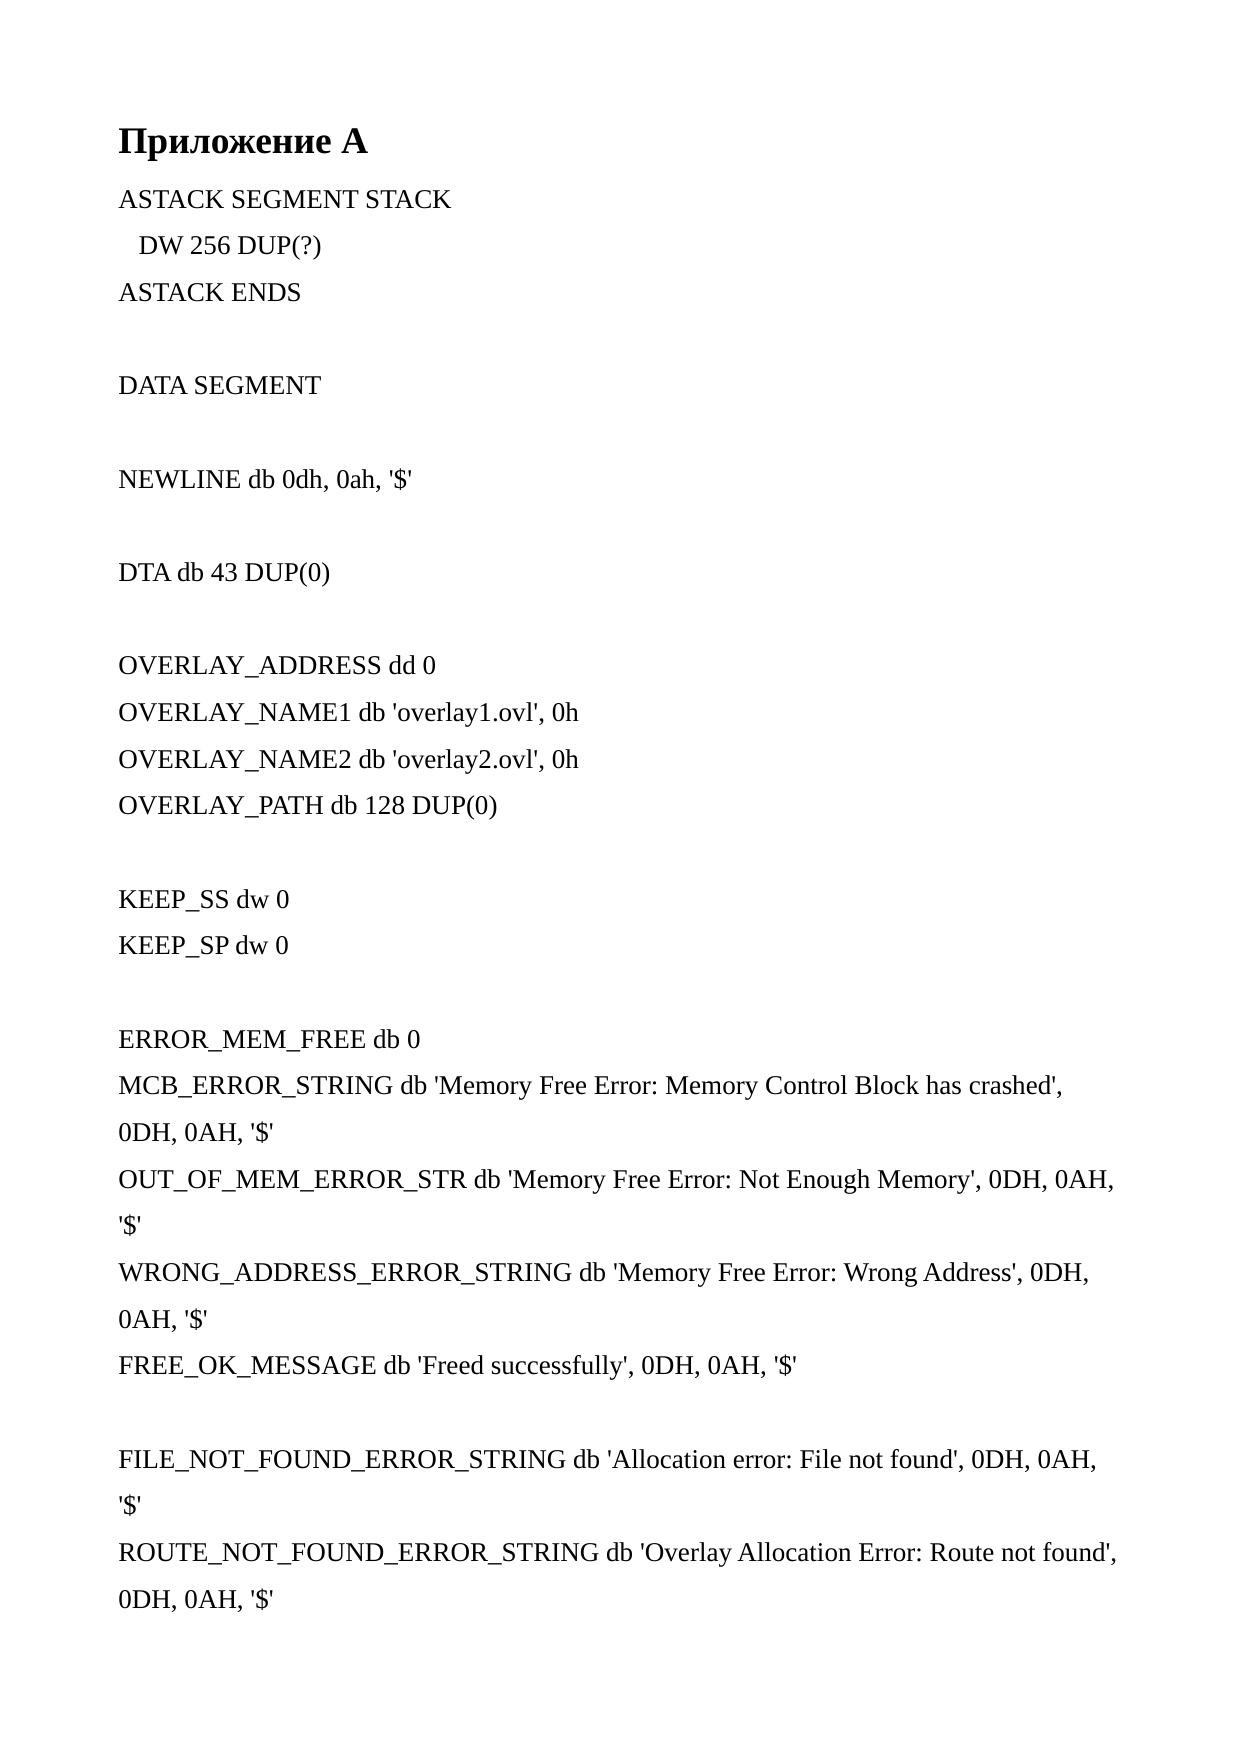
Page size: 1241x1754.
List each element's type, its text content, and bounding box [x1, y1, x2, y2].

text Приложение А [118, 118, 1122, 161]
text OVERLAY_ADDRESS dd 0 [118, 649, 1122, 681]
text DW 256 DUP(?) [118, 229, 1122, 261]
text MCB_ERROR_STRING db 'Memory Free Error: Memory Control Block has crashed', 0DH, 0AH, '$' [118, 1069, 1122, 1147]
text OUT_OF_MEM_ERROR_STR db 'Memory Free Error: Not Enough Memory', 0DH, 0AH, '$' [118, 1163, 1122, 1241]
text OVERLAY_NAME2 db 'overlay2.ovl', 0h [118, 743, 1122, 774]
text ASTACK SEGMENT STACK [118, 183, 1122, 214]
text KEEP_SS dw 0 [118, 883, 1122, 914]
text FILE_NOT_FOUND_ERROR_STRING db 'Allocation error: File not found', 0DH, 0AH, '$' [118, 1443, 1122, 1521]
text NEWLINE db 0dh, 0ah, '$' [118, 463, 1122, 494]
text DATA SEGMENT [118, 369, 1122, 401]
text OVERLAY_PATH db 128 DUP(0) [118, 789, 1122, 821]
text WRONG_ADDRESS_ERROR_STRING db 'Memory Free Error: Wrong Address', 0DH, 0AH, '$' [118, 1256, 1122, 1334]
text ASTACK ENDS [118, 276, 1122, 307]
text OVERLAY_NAME1 db 'overlay1.ovl', 0h [118, 696, 1122, 727]
text KEEP_SP dw 0 [118, 929, 1122, 961]
text DTA db 43 DUP(0) [118, 556, 1122, 587]
text ROUTE_NOT_FOUND_ERROR_STRING db 'Overlay Allocation Error: Route not found', 0DH, 0AH, '$' [118, 1536, 1122, 1614]
text FREE_OK_MESSAGE db 'Freed successfully', 0DH, 0AH, '$' [118, 1349, 1122, 1381]
text ERROR_MEM_FREE db 0 [118, 1023, 1122, 1054]
